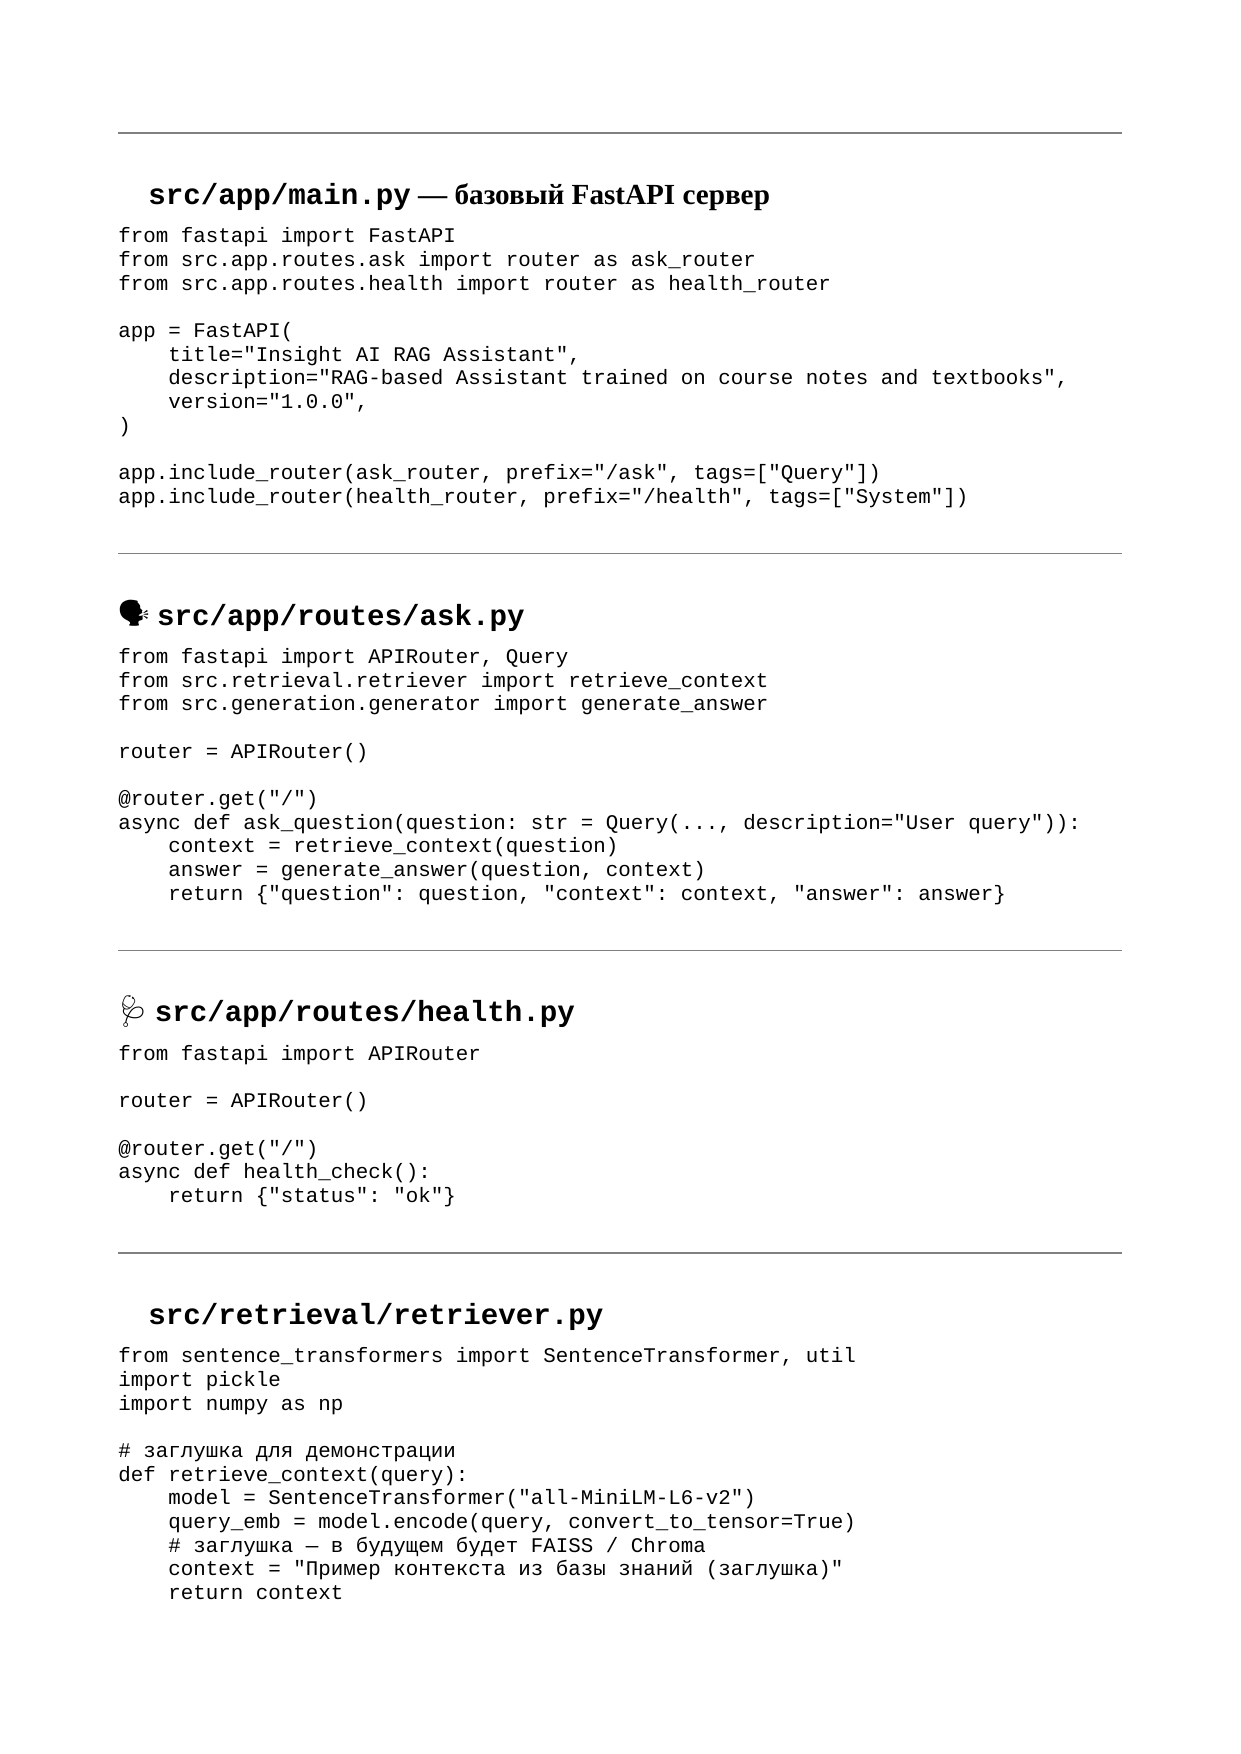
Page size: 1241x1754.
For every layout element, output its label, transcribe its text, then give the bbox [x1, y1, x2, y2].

subtitle 📄 src/retrieval/retriever.py [118, 1297, 1122, 1333]
text from src.app.routes.health import router as health_router [118, 273, 1122, 296]
text from fastapi import APIRouter [118, 1043, 1122, 1067]
text description="RAG-based Assistant trained on course notes and textbooks", [118, 367, 1122, 391]
text from src.app.routes.ask import router as ask_router [118, 249, 1122, 273]
text return {"question": question, "context": context, "answer": answer} [118, 883, 1122, 906]
subtitle 🗣️ src/app/routes/ask.py [118, 598, 1122, 634]
text version="1.0.0", [118, 391, 1122, 415]
text import pickle [118, 1369, 1122, 1393]
text model = SentenceTransformer("all-MiniLM-L6-v2") [118, 1487, 1122, 1511]
text from fastapi import APIRouter, Query [118, 646, 1122, 670]
text context = retrieve_context(question) [118, 835, 1122, 859]
text return {"status": "ok"} [118, 1185, 1122, 1209]
text async def ask_question(question: str = Query(..., description="User query")): [118, 812, 1122, 835]
text from src.retrieval.retriever import retrieve_context [118, 670, 1122, 693]
text ) [118, 415, 1122, 438]
subtitle 🩺 src/app/routes/health.py [118, 994, 1122, 1031]
text @router.get("/") [118, 788, 1122, 812]
text title="Insight AI RAG Assistant", [118, 344, 1122, 367]
text async def health_check(): [118, 1161, 1122, 1185]
text from fastapi import FastAPI [118, 226, 1122, 249]
text from src.generation.generator import generate_answer [118, 693, 1122, 717]
text router = APIRouter() [118, 741, 1122, 764]
text router = APIRouter() [118, 1090, 1122, 1114]
text query_emb = model.encode(query, convert_to_tensor=True) [118, 1511, 1122, 1535]
text # заглушка — в будущем будет FAISS / Chroma [118, 1535, 1122, 1558]
text app = FastAPI( [118, 320, 1122, 344]
text # заглушка для демонстрации [118, 1440, 1122, 1464]
text return context [118, 1582, 1122, 1606]
text answer = generate_answer(question, context) [118, 859, 1122, 883]
text def retrieve_context(query): [118, 1464, 1122, 1487]
text context = "Пример контекста из базы знаний (заглушка)" [118, 1558, 1122, 1582]
text app.include_router(health_router, prefix="/health", tags=["System"]) [118, 486, 1122, 509]
text import numpy as np [118, 1393, 1122, 1416]
text @router.get("/") [118, 1138, 1122, 1161]
text from sentence_transformers import SentenceTransformer, util [118, 1346, 1122, 1369]
text app.include_router(ask_router, prefix="/ask", tags=["Query"]) [118, 462, 1122, 486]
subtitle 🧠 src/app/main.py — базовый FastAPI сервер [118, 177, 1122, 213]
